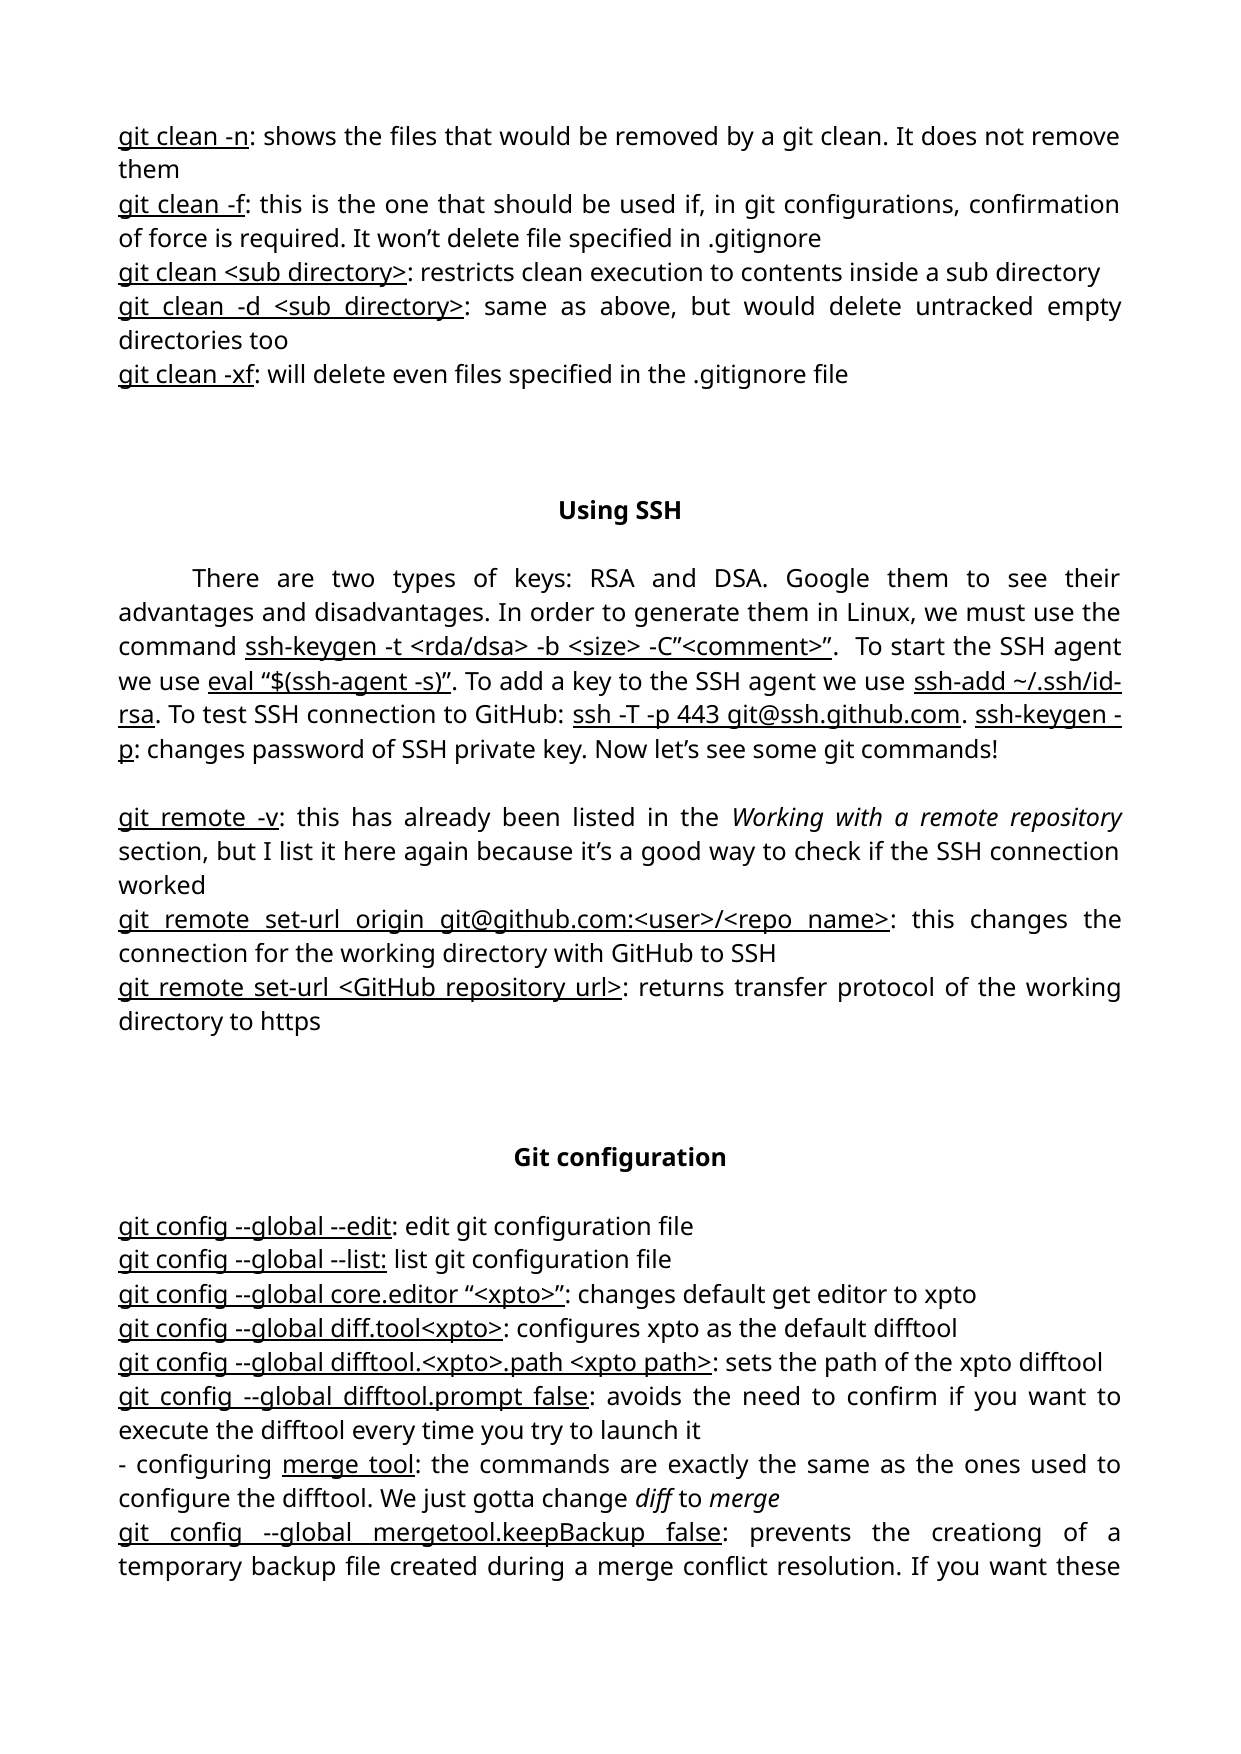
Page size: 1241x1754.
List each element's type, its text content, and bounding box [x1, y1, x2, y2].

text git config --global mergetool.keepBackup false: prevents the creationg of a temporary backup file created during a merge conflict resolution. If you want these [118, 1515, 1122, 1583]
text git clean -f: this is the one that should be used if, in git configurations, confirmation of force is required. It won’t delete file specified in .gitignore [118, 186, 1122, 254]
text git clean -d <sub directory>: same as above, but would delete untracked empty directories too [118, 288, 1122, 357]
text git clean -xf: will delete even files specified in the .gitignore file [118, 357, 1122, 391]
text git clean <sub directory>: restricts clean execution to contents inside a sub directory [118, 254, 1122, 288]
text Using SSH [118, 493, 1122, 527]
text - configuring merge tool: the commands are exactly the same as the ones used to configure the difftool. We just gotta change diff to merge [118, 1447, 1122, 1515]
text git config --global difftool.<xpto>.path <xpto path>: sets the path of the xpto difftool [118, 1344, 1122, 1378]
text git remote set-url origin git@github.com:<user>/<repo name>: this changes the connection for the working directory with GitHub to SSH [118, 902, 1122, 970]
text Git configuration [118, 1140, 1122, 1174]
text git remote -v: this has already been listed in the Working with a remote repository section, but I list it here again because it’s a good way to check if the SSH connection worked [118, 799, 1122, 902]
text git remote set-url <GitHub repository url>: returns transfer protocol of the working directory to https [118, 970, 1122, 1038]
text git config --global core.editor “<xpto>”: changes default get editor to xpto [118, 1276, 1122, 1310]
text git clean -n: shows the files that would be removed by a git clean. It does not remove them [118, 118, 1122, 186]
text git config --global --edit: edit git configuration file [118, 1208, 1122, 1242]
text git config --global --list: list git configuration file [118, 1242, 1122, 1276]
text git config --global difftool.prompt false: avoids the need to confirm if you want to execute the difftool every time you try to launch it [118, 1378, 1122, 1447]
text There are two types of keys: RSA and DSA. Google them to see their advantages and disadvantages. In order to generate them in Linux, we must use the command ssh-keygen -t <rda/dsa> -b <size> -C”<comment>”. To start the SSH agent we use eval “$(ssh-agent -s)”. To add a key to the SSH agent we use ssh-add ~/.ssh/id-rsa. To test SSH connection to GitHub: ssh -T -p 443 git@ssh.github.com. ssh-keygen -p: changes password of SSH private key. Now let’s see some git commands! [118, 561, 1122, 765]
text git config --global diff.tool<xpto>: configures xpto as the default difftool [118, 1310, 1122, 1344]
